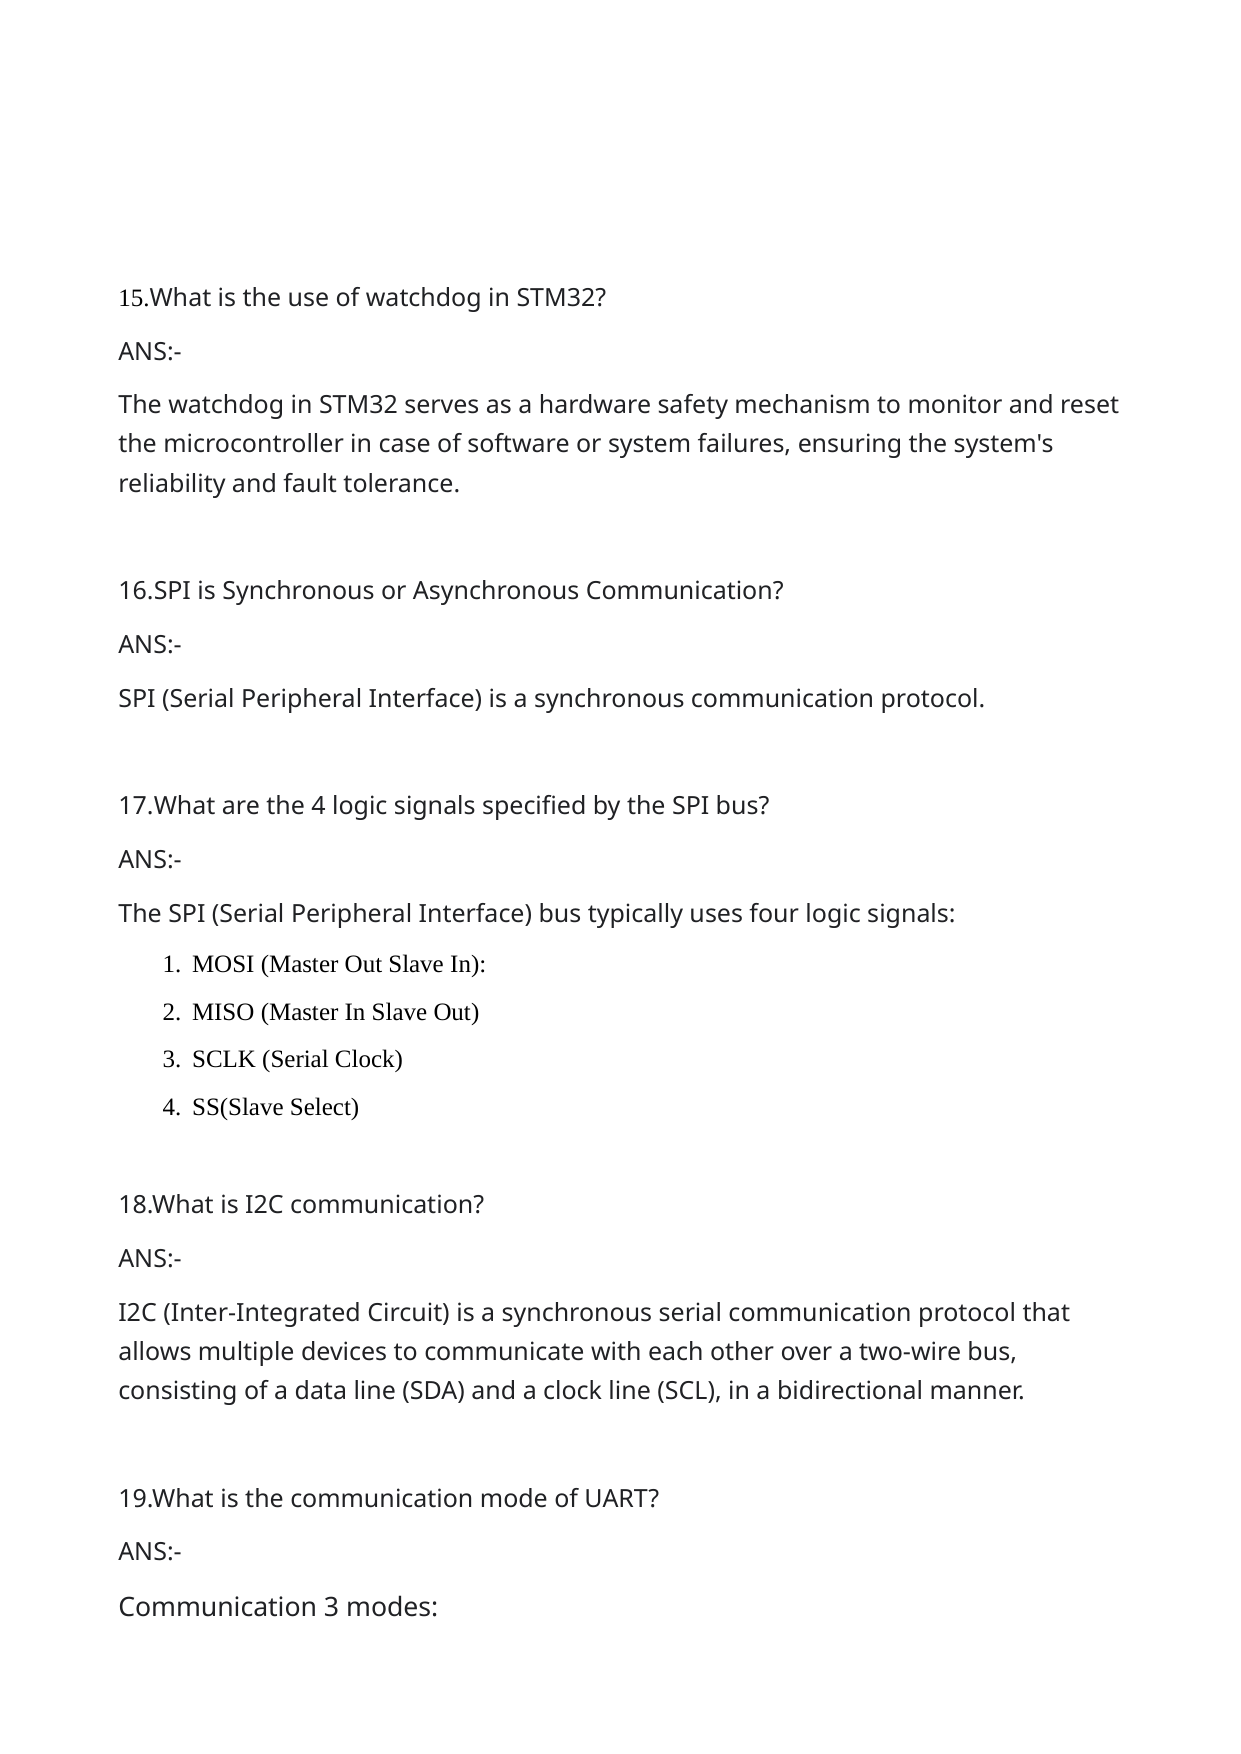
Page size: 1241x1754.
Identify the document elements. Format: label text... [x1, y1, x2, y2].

text The SPI (Serial Peripheral Interface) bus typically uses four logic signals: [118, 895, 1122, 929]
text ANS:- [118, 841, 1122, 876]
text 18.What is I2C communication? [118, 1187, 1122, 1221]
text ANS:- [118, 1534, 1122, 1568]
list MISO (Master In Slave Out) [162, 997, 1122, 1025]
text SPI (Serial Peripheral Interface) is a synchronous communication protocol. [118, 680, 1122, 714]
text I2C (Inter-Integrated Circuit) is a synchronous serial communication protocol that allows multiple devices to communicate with each other over a two-wire bus, consisting of a data line (SDA) and a clock line (SCL), in a bidirectional manner. [118, 1294, 1122, 1407]
list SCLK (Serial Clock) [162, 1044, 1122, 1073]
text 17.What are the 4 logic signals specified by the SPI bus? [118, 788, 1122, 822]
text ANS:- [118, 1241, 1122, 1275]
list SS(Slave Select) [162, 1092, 1122, 1121]
list MOSI (Master Out Slave In): [162, 949, 1122, 978]
text 15.What is the use of watchdog in STM32? [118, 279, 1122, 313]
text The watchdog in STM32 serves as a hardware safety mechanism to monitor and reset the microcontroller in case of software or system failures, ensuring the system's reliability and fault tolerance. [118, 387, 1122, 499]
text 16.SPI is Synchronous or Asynchronous Communication? [118, 573, 1122, 607]
text 19.What is the communication mode of UART? [118, 1480, 1122, 1514]
text ANS:- [118, 626, 1122, 661]
text Communication 3 modes: [118, 1588, 1122, 1624]
text ANS:- [118, 333, 1122, 367]
